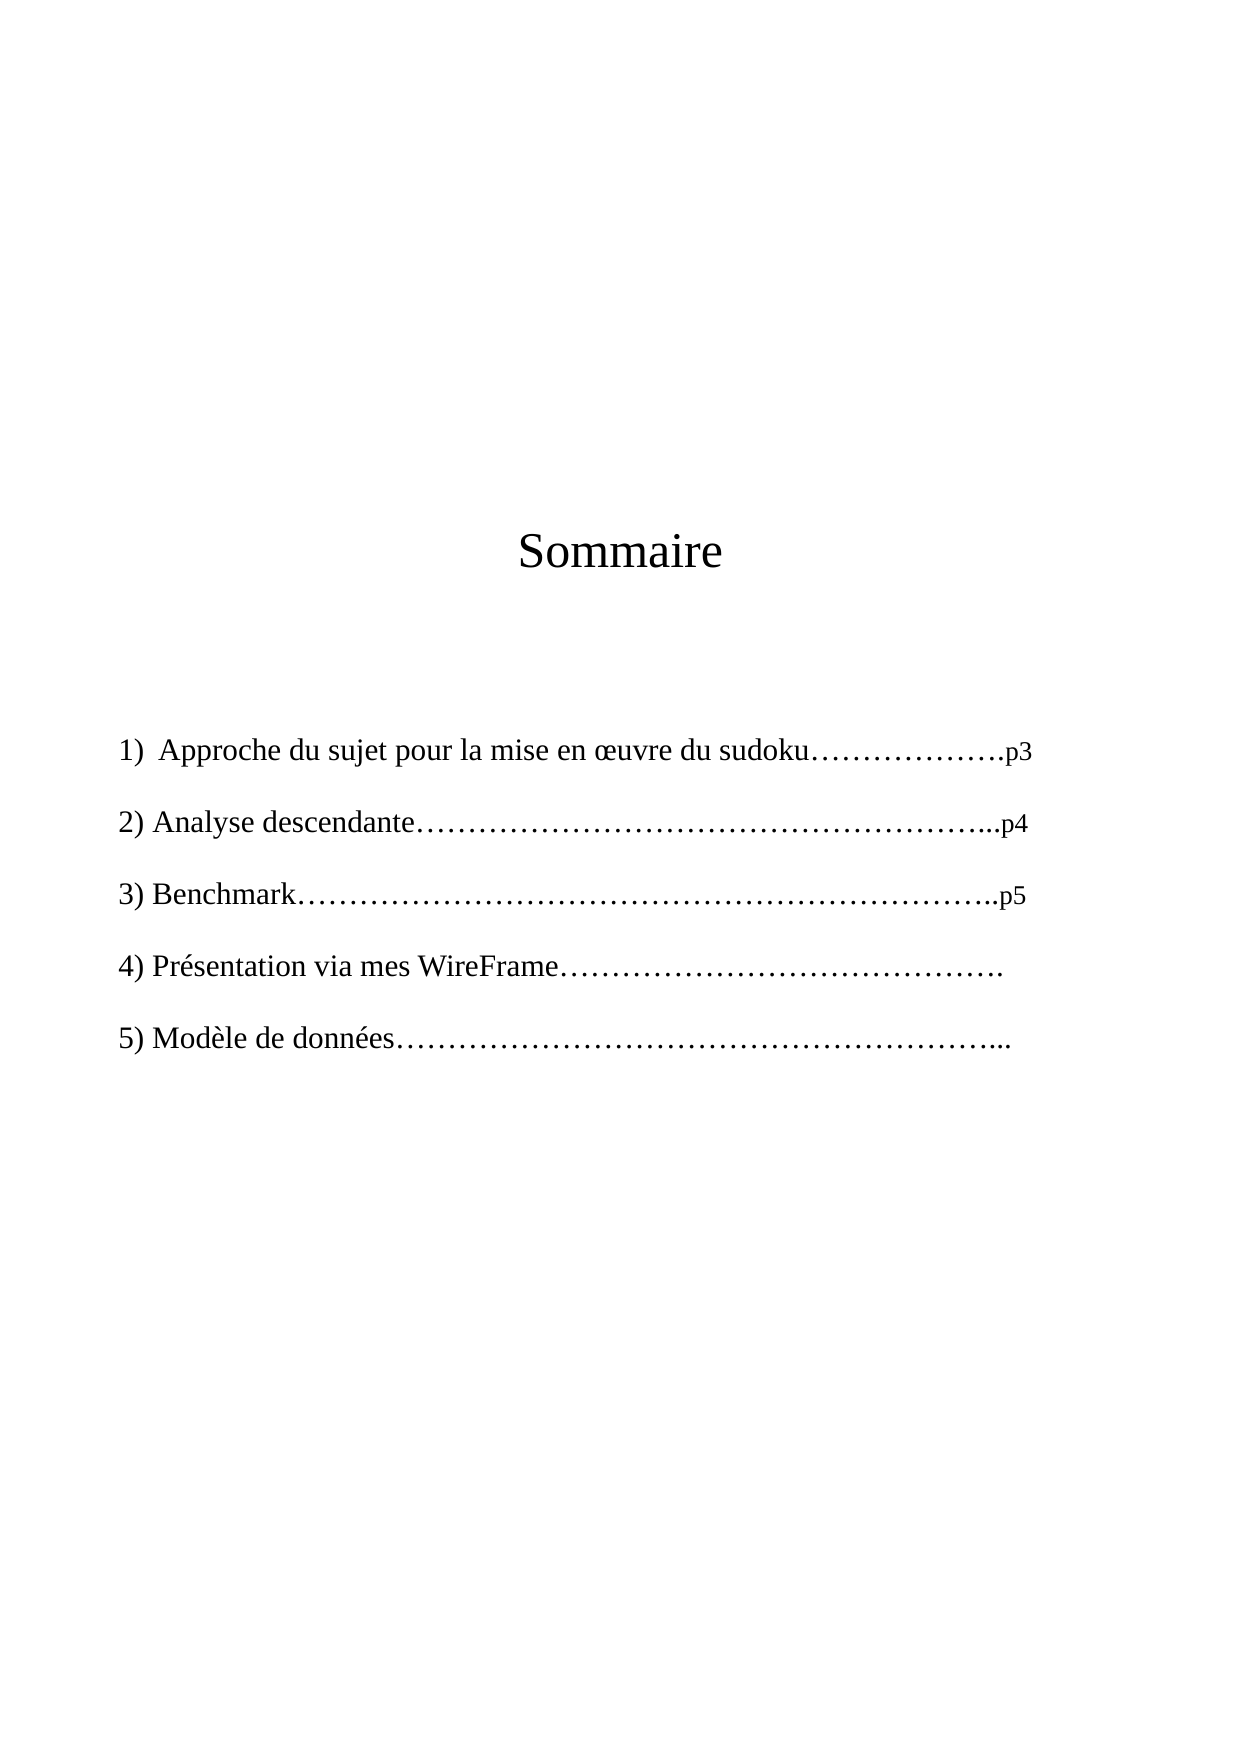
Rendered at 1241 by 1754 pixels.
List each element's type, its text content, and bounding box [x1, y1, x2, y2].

text 3) Benchmark…………………………………………………………..p5 [118, 875, 1122, 911]
text 2) Analyse descendante………………………………………………...p4 [118, 803, 1122, 839]
text Sommaire [118, 521, 1122, 578]
text 1) Approche du sujet pour la mise en œuvre du sudoku……………….p3 [118, 731, 1122, 767]
text 5) Modèle de données…………………………………………………... [118, 1019, 1122, 1055]
text 4) Présentation via mes WireFrame……………………………………. [118, 947, 1122, 983]
